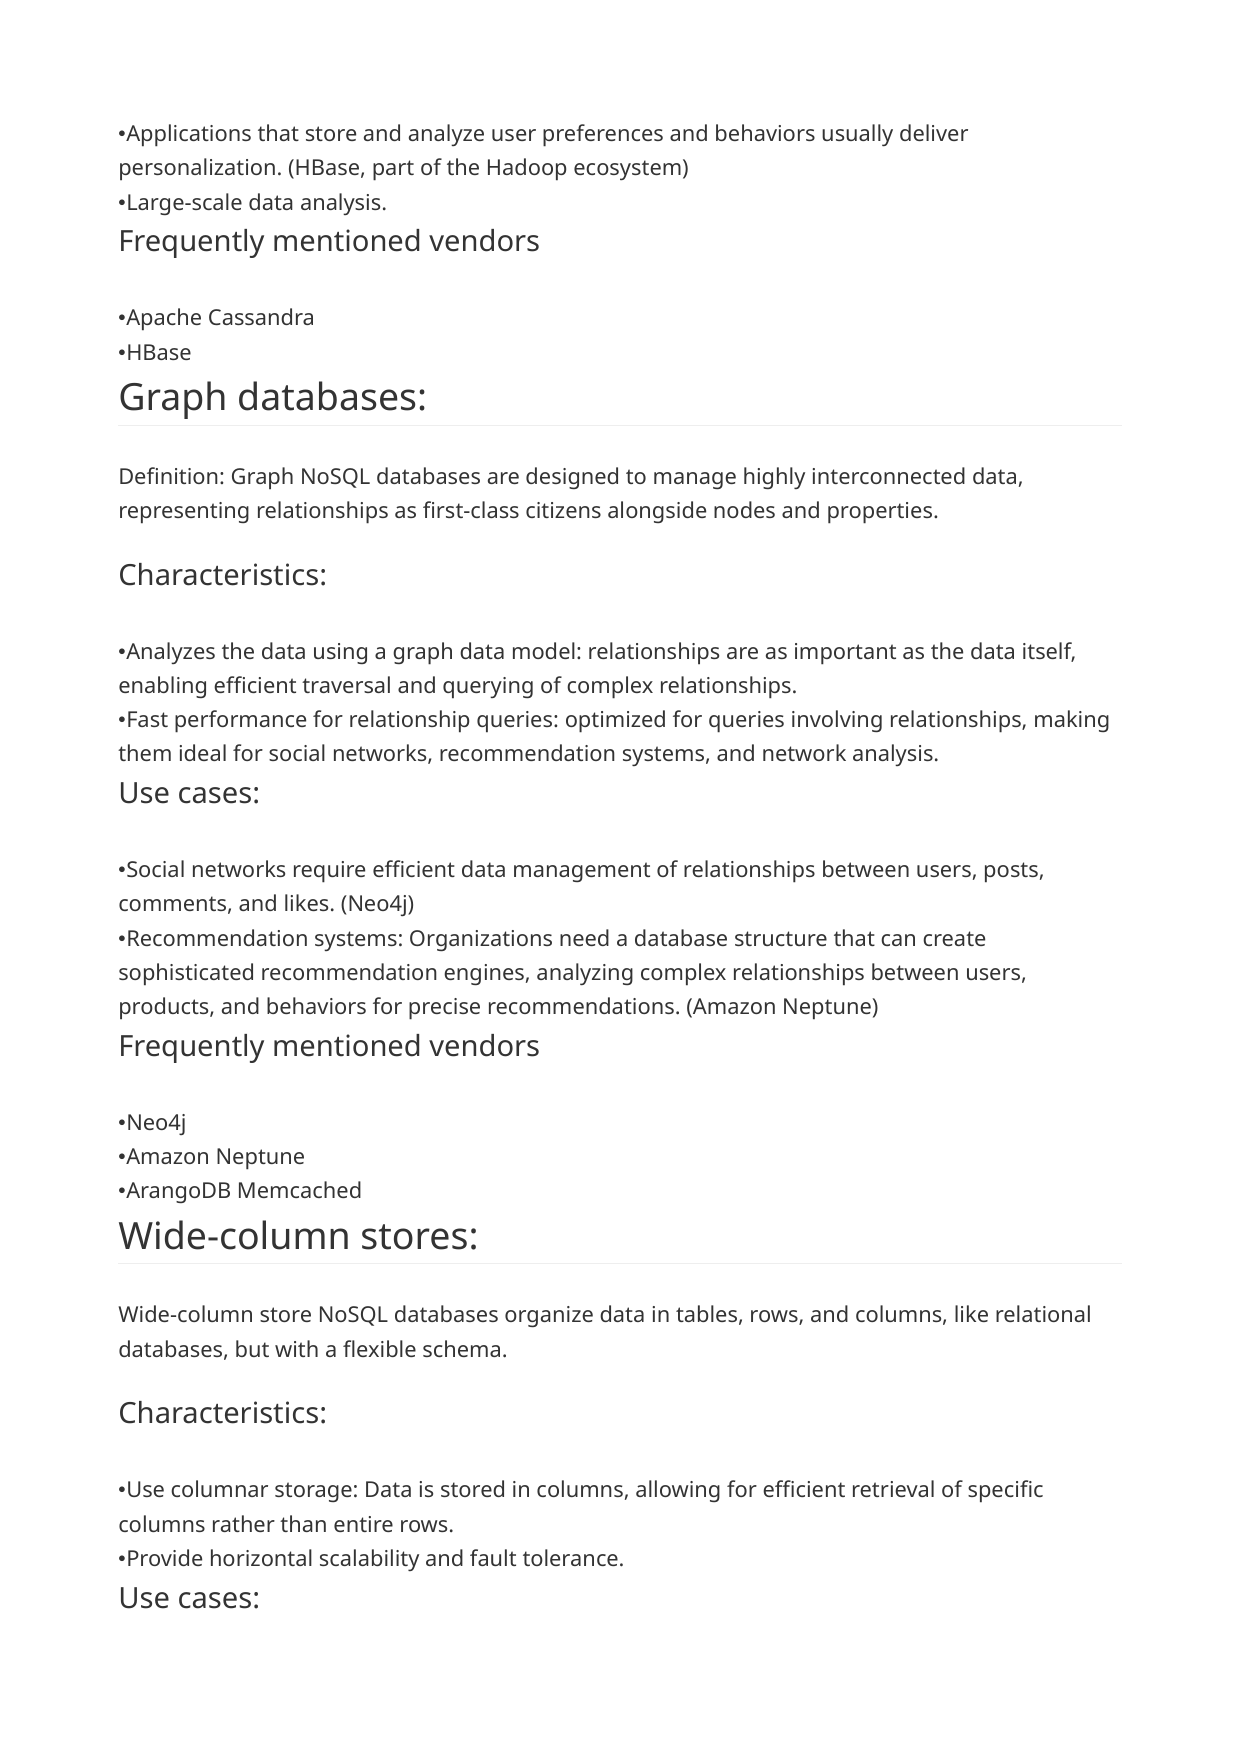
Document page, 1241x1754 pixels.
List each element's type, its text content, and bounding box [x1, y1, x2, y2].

list Applications that store and analyze user preferences and behaviors usually deliver personalization. (HBase, part of the Hadoop ecosystem) [118, 118, 1122, 182]
text Wide-column store NoSQL databases organize data in tables, rows, and columns, like relational databases, but with a flexible schema. [118, 1299, 1122, 1363]
subtitle Use cases: [118, 1577, 1122, 1617]
list Analyzes the data using a graph data model: relationships are as important as the data itself, enabling efficient traversal and querying of complex relationships. [118, 636, 1122, 700]
text Definition: Graph NoSQL databases are designed to manage highly interconnected data, representing relationships as first-class citizens alongside nodes and properties. [118, 461, 1122, 525]
list Apache Cassandra [118, 302, 1122, 332]
list Provide horizontal scalability and fault tolerance. [118, 1543, 1122, 1572]
list Large-scale data analysis. [118, 186, 1122, 216]
list Social networks require efficient data management of relationships between users, posts, comments, and likes. (Neo4j) [118, 854, 1122, 918]
list Use columnar storage: Data is stored in columns, allowing for efficient retrieval of specific columns rather than entire rows. [118, 1474, 1122, 1538]
subtitle Frequently mentioned vendors [118, 221, 1122, 260]
subtitle Characteristics: [118, 554, 1122, 594]
list Fast performance for relationship queries: optimized for queries involving relationships, making them ideal for social networks, recommendation systems, and network analysis. [118, 704, 1122, 768]
subtitle Use cases: [118, 772, 1122, 812]
subtitle Wide-column stores: [118, 1209, 1122, 1263]
subtitle Characteristics: [118, 1393, 1122, 1432]
list Recommendation systems: Organizations need a database structure that can create sophisticated recommendation engines, analyzing complex relationships between users, products, and behaviors for precise recommendations. (Amazon Neptune) [118, 922, 1122, 1021]
subtitle Frequently mentioned vendors [118, 1025, 1122, 1065]
list HBase [118, 336, 1122, 366]
list Amazon Neptune [118, 1141, 1122, 1171]
subtitle Graph databases: [118, 371, 1122, 425]
list ArangoDB Memcached [118, 1175, 1122, 1205]
list Neo4j [118, 1107, 1122, 1136]
